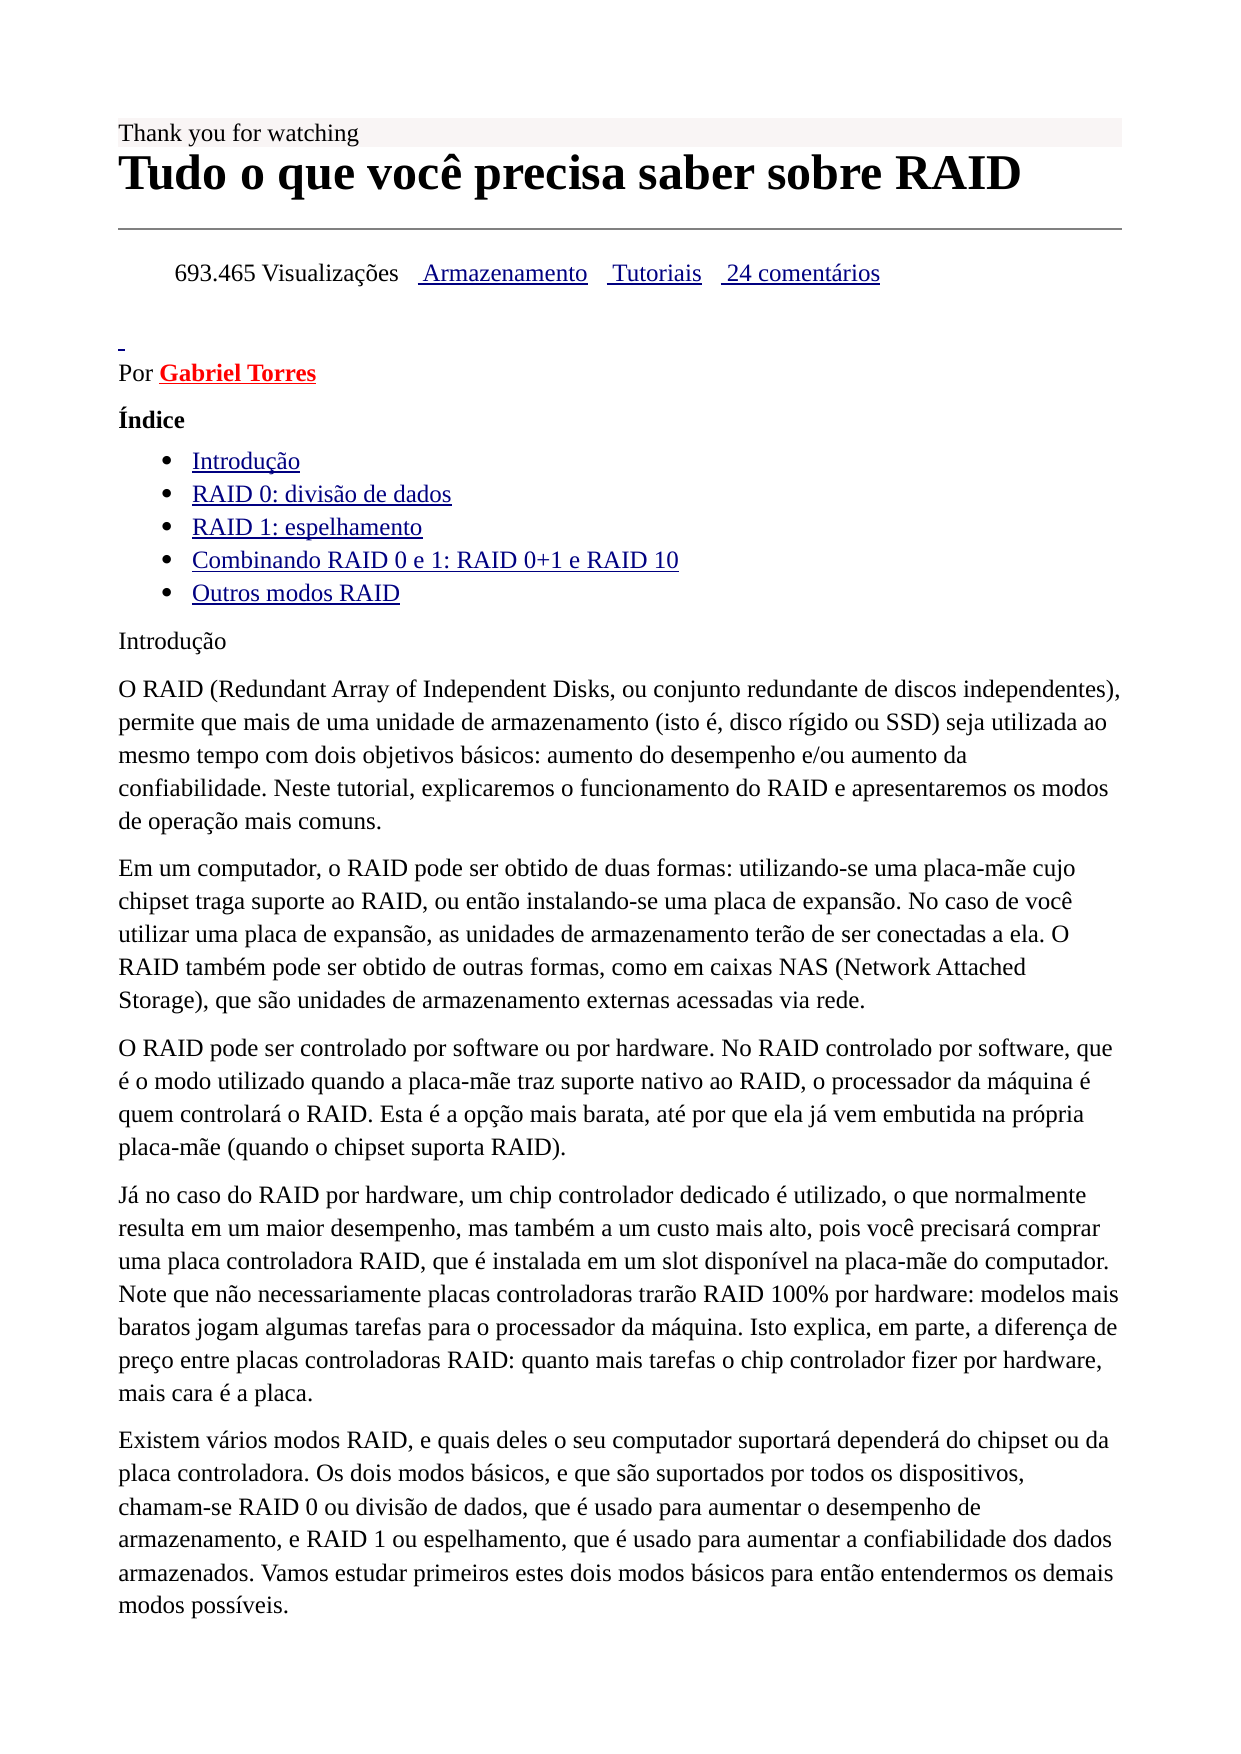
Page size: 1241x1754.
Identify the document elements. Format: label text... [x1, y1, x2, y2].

text Já no caso do RAID por hardware, um chip controlador dedicado é utilizado, o que normalmente resulta em um maior desempenho, mas também a um custo mais alto, pois você precisará comprar uma placa controladora RAID, que é instalada em um slot disponível na placa-mãe do computador. Note que não necessariamente placas controladoras trarão RAID 100% por hardware: modelos mais baratos jogam algumas tarefas para o processador da máquina. Isto explica, em parte, a diferença de preço entre placas controladoras RAID: quanto mais tarefas o chip controlador fizer por hardware, mais cara é a placa. [118, 1180, 1122, 1407]
list Introdução [162, 446, 1122, 475]
list Outros modos RAID [162, 578, 1122, 607]
text O RAID (Redundant Array of Independent Disks, ou conjunto redundante de discos independentes), permite que mais de uma unidade de armazenamento (isto é, disco rígido ou SSD) seja utilizada ao mesmo tempo com dois objetivos básicos: aumento do desempenho e/ou aumento da confiabilidade. Neste tutorial, explicaremos o funcionamento do RAID e apresentaremos os modos de operação mais comuns. [118, 674, 1122, 834]
list Combinando RAID 0 e 1: RAID 0+1 e RAID 10 [162, 546, 1122, 574]
list RAID 0: divisão de dados [162, 479, 1122, 508]
text Em um computador, o RAID pode ser obtido de duas formas: utilizando-se uma placa-mãe cujo chipset traga suporte ao RAID, ou então instalando-se uma placa de expansão. No caso de você utilizar uma placa de expansão, as unidades de armazenamento terão de ser conectadas a ela. O RAID também pode ser obtido de outras formas, como em caixas NAS (Network Attached Storage), que são unidades de armazenamento externas acessadas via rede. [118, 853, 1122, 1014]
text O RAID pode ser controlado por software ou por hardware. No RAID controlado por software, que é o modo utilizado quando a placa-mãe traz suporte nativo ao RAID, o processador da máquina é quem controlará o RAID. Esta é a opção mais barata, até por que ela já vem embutida na própria placa-mãe (quando o chipset suporta RAID). [118, 1033, 1122, 1161]
subtitle Tudo o que você precisa saber sobre RAID [118, 147, 1122, 201]
text Por Gabriel Torres [118, 358, 1122, 386]
text Thank you for watching [118, 118, 1122, 147]
subtitle Índice [118, 405, 1122, 434]
text Introdução [118, 626, 1122, 655]
list RAID 1: espelhamento [162, 512, 1122, 541]
text 693.465 Visualizações Armazenamento Tutoriais 24 comentários [118, 258, 1122, 287]
text Existem vários modos RAID, e quais deles o seu computador suportará dependerá do chipset ou da placa controladora. Os dois modos básicos, e que são suportados por todos os dispositivos, chamam-se RAID 0 ou divisão de dados, que é usado para aumentar o desempenho de armazenamento, e RAID 1 ou espelhamento, que é usado para aumentar a confiabilidade dos dados armazenados. Vamos estudar primeiros estes dois modos básicos para então entendermos os demais modos possíveis. [118, 1426, 1122, 1619]
